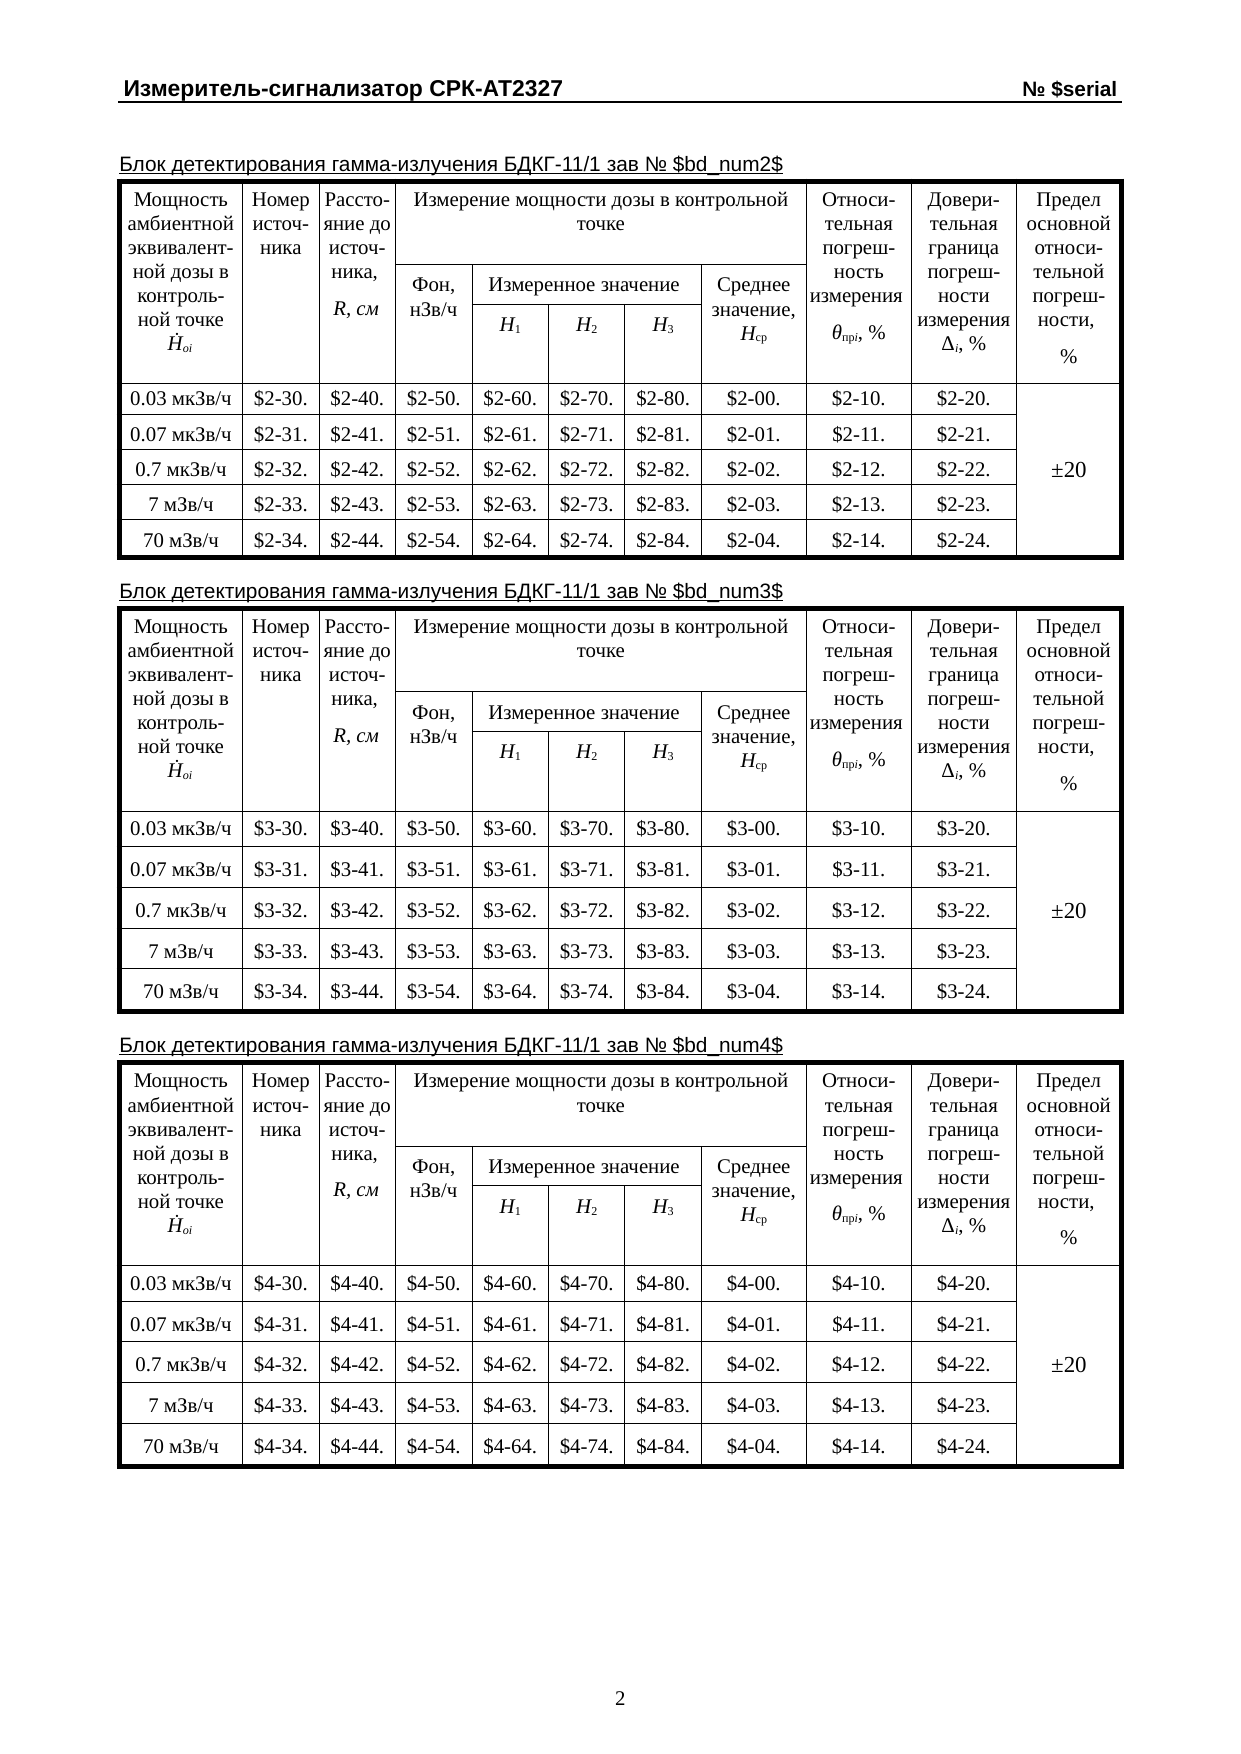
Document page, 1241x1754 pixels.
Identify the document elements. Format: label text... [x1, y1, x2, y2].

table_cell $4-00. [702, 1266, 806, 1301]
table_cell $4-63. [473, 1383, 548, 1423]
table_cell $2-54. [396, 520, 472, 555]
table_header Блок детектирования гамма-излучения БДКГ-11/1 зав № $bd_num3$ [119, 560, 1121, 606]
table_cell $4-14. [807, 1424, 911, 1463]
table_cell Предел основной относи-тельной погреш-ности, % [1017, 1065, 1119, 1265]
table_cell $4-11. [807, 1302, 911, 1341]
table_cell Мощность амбиентной эквивалент-ной дозы в контроль-ной точке Ḣoi [122, 1065, 242, 1265]
table_cell Мощность амбиентной эквивалент-ной дозы в контроль-ной точке Ḣoi [122, 611, 242, 811]
table_cell $3-22. [912, 888, 1016, 928]
table_cell $2-04. [702, 520, 806, 555]
table_cell $2-61. [473, 415, 548, 449]
table_cell $3-32. [243, 888, 319, 928]
table_cell Измеренное значение [473, 692, 701, 731]
table_cell $3-74. [549, 969, 624, 1009]
table_cell $4-33. [243, 1383, 319, 1423]
table_cell $2-42. [320, 450, 395, 484]
table_cell $4-02. [702, 1342, 806, 1382]
table_cell $2-14. [807, 520, 911, 555]
table_cell $3-51. [396, 847, 472, 887]
table_cell $3-82. [625, 888, 701, 928]
table_cell $4-20. [912, 1266, 1016, 1301]
table_cell $4-52. [396, 1342, 472, 1382]
table_cell Рассто-яние до источ-ника, R, см [320, 184, 395, 383]
table_cell $2-21. [912, 415, 1016, 449]
table_cell $3-30. [243, 812, 319, 846]
table_cell $2-81. [625, 415, 701, 449]
table_cell $4-24. [912, 1424, 1016, 1463]
table_cell 0.7 мкЗв/ч [122, 450, 242, 484]
table_cell Предел основной относи-тельной погреш-ности, % [1017, 611, 1119, 811]
table_cell Довери-тельная граница погреш-ности измерения Δi, % [912, 1065, 1016, 1265]
table_cell $4-70. [549, 1266, 624, 1301]
table_cell $3-00. [702, 812, 806, 846]
table_cell Довери-тельная граница погреш-ности измерения Δi, % [912, 611, 1016, 811]
table_cell $3-41. [320, 847, 395, 887]
table_cell $2-52. [396, 450, 472, 484]
table_cell $3-43. [320, 929, 395, 968]
table_cell 7 мЗв/ч [122, 1383, 242, 1423]
table_cell $4-23. [912, 1383, 1016, 1423]
table_cell $3-12. [807, 888, 911, 928]
table_cell H1 [473, 1186, 548, 1265]
table_cell H1 [473, 305, 548, 383]
table_cell $4-50. [396, 1266, 472, 1301]
table_cell $2-80. [625, 384, 701, 413]
table_cell $2-31. [243, 415, 319, 449]
table_cell $2-01. [702, 415, 806, 449]
table_cell 0.03 мкЗв/ч [122, 1266, 242, 1301]
table_cell $4-51. [396, 1302, 472, 1341]
table_cell $3-21. [912, 847, 1016, 887]
table_cell 70 мЗв/ч [122, 520, 242, 555]
table_cell $4-82. [625, 1342, 701, 1382]
table_cell 7 мЗв/ч [122, 485, 242, 519]
table_cell Среднее значение, Hср [702, 692, 806, 811]
table_cell $2-03. [702, 485, 806, 519]
table_cell $3-72. [549, 888, 624, 928]
table_cell $2-60. [473, 384, 548, 413]
table_cell $3-02. [702, 888, 806, 928]
table_cell $4-80. [625, 1266, 701, 1301]
table_cell $3-44. [320, 969, 395, 1009]
table_cell $4-44. [320, 1424, 395, 1463]
table_cell $4-43. [320, 1383, 395, 1423]
table_cell $3-14. [807, 969, 911, 1009]
table_cell $3-60. [473, 812, 548, 846]
table_cell $3-24. [912, 969, 1016, 1009]
table_cell $4-40. [320, 1266, 395, 1301]
table_cell $4-41. [320, 1302, 395, 1341]
table_cell $3-61. [473, 847, 548, 887]
table_cell $2-33. [243, 485, 319, 519]
table_cell 70 мЗв/ч [122, 969, 242, 1009]
table_cell H2 [549, 1186, 624, 1265]
table_cell $4-42. [320, 1342, 395, 1382]
table_cell $4-03. [702, 1383, 806, 1423]
table_cell $4-74. [549, 1424, 624, 1463]
table_cell $2-62. [473, 450, 548, 484]
table_cell Измеренное значение [473, 1147, 701, 1185]
table_cell $2-32. [243, 450, 319, 484]
table_cell 0.7 мкЗв/ч [122, 888, 242, 928]
table_cell $2-23. [912, 485, 1016, 519]
table_cell $3-04. [702, 969, 806, 1009]
table_cell H1 [473, 732, 548, 811]
table_cell $3-71. [549, 847, 624, 887]
table_cell Фон, нЗв/ч [396, 692, 472, 811]
table_cell $4-84. [625, 1424, 701, 1463]
table_cell $3-42. [320, 888, 395, 928]
table_cell Измеренное значение [473, 265, 701, 304]
table_cell $2-84. [625, 520, 701, 555]
table_cell $3-13. [807, 929, 911, 968]
table_cell Относи-тельная погреш-ность измерения θпрi, % [807, 1065, 911, 1265]
table_cell $2-51. [396, 415, 472, 449]
table_cell $4-64. [473, 1424, 548, 1463]
table_cell $2-41. [320, 415, 395, 449]
table_cell $4-32. [243, 1342, 319, 1382]
table_cell H3 [625, 1186, 701, 1265]
table_cell Мощность амбиентной эквивалент-ной дозы в контроль- ной точке Ḣoi [122, 184, 242, 383]
table_cell $3-81. [625, 847, 701, 887]
table_cell $4-12. [807, 1342, 911, 1382]
table_cell Номер источ-ника [243, 1065, 319, 1265]
table_cell H2 [549, 305, 624, 383]
table_cell $3-63. [473, 929, 548, 968]
table_cell $4-21. [912, 1302, 1016, 1341]
table_cell Фон, нЗв/ч [396, 1147, 472, 1265]
table_cell $3-34. [243, 969, 319, 1009]
table_cell H3 [625, 305, 701, 383]
table_cell $2-10. [807, 384, 911, 413]
table_cell $3-11. [807, 847, 911, 887]
table_header Блок детектирования гамма-излучения БДКГ-11/1 зав № $bd_num2$ [119, 133, 1121, 178]
table_cell 0.7 мкЗв/ч [122, 1342, 242, 1382]
table_cell $3-03. [702, 929, 806, 968]
table_cell Измерение мощности дозы в контрольной точке [396, 611, 806, 691]
table_cell ±20 [1017, 812, 1119, 1009]
table_cell $2-11. [807, 415, 911, 449]
table_cell Измерение мощности дозы в контрольной точке [396, 184, 806, 264]
table_cell $3-33. [243, 929, 319, 968]
table_cell 0.03 мкЗв/ч [122, 812, 242, 846]
table_cell $2-64. [473, 520, 548, 555]
table_cell $3-83. [625, 929, 701, 968]
table_cell Относи-тельная погреш-ность измерения θпрi, % [807, 184, 911, 383]
table_cell $4-73. [549, 1383, 624, 1423]
table_cell $2-44. [320, 520, 395, 555]
table_cell $3-73. [549, 929, 624, 968]
table_cell $2-00. [702, 384, 806, 413]
table_cell $3-50. [396, 812, 472, 846]
table_cell $2-70. [549, 384, 624, 413]
table_cell $4-83. [625, 1383, 701, 1423]
table_cell $2-30. [243, 384, 319, 413]
table_cell H2 [549, 732, 624, 811]
table_cell Предел основной относи-тельной погреш-ности, % [1017, 184, 1119, 383]
table_cell $4-54. [396, 1424, 472, 1463]
table_cell H3 [625, 732, 701, 811]
table_cell $2-50. [396, 384, 472, 413]
table_cell Среднее значение, Hср [702, 1147, 806, 1265]
table_cell $4-31. [243, 1302, 319, 1341]
table_cell $3-01. [702, 847, 806, 887]
table_cell Номер источ-ника [243, 184, 319, 383]
table_cell $4-10. [807, 1266, 911, 1301]
table_cell $2-71. [549, 415, 624, 449]
table_cell $2-82. [625, 450, 701, 484]
table_cell Номер источ-ника [243, 611, 319, 811]
table_cell $4-30. [243, 1266, 319, 1301]
table_cell $3-54. [396, 969, 472, 1009]
table_cell $4-61. [473, 1302, 548, 1341]
table_cell 0.07 мкЗв/ч [122, 415, 242, 449]
table_cell $2-72. [549, 450, 624, 484]
table_cell 0.03 мкЗв/ч [122, 384, 242, 413]
table_cell $2-83. [625, 485, 701, 519]
table_cell Относи-тельная погреш-ность измерения θпрi, % [807, 611, 911, 811]
table_cell $4-81. [625, 1302, 701, 1341]
table_cell ±20 [1017, 1266, 1119, 1463]
table_cell $2-53. [396, 485, 472, 519]
table_cell $3-31. [243, 847, 319, 887]
table_cell $3-64. [473, 969, 548, 1009]
table_header Блок детектирования гамма-излучения БДКГ-11/1 зав № $bd_num4$ [119, 1014, 1121, 1060]
table_cell $4-72. [549, 1342, 624, 1382]
table_cell $2-74. [549, 520, 624, 555]
table_cell $4-71. [549, 1302, 624, 1341]
table_cell Рассто-яние до источ-ника, R, см [320, 1065, 395, 1265]
table_cell $3-52. [396, 888, 472, 928]
table_cell Среднее значение, Hср [702, 265, 806, 383]
table_cell $3-10. [807, 812, 911, 846]
table_cell $2-63. [473, 485, 548, 519]
table_cell $2-12. [807, 450, 911, 484]
table_cell $4-53. [396, 1383, 472, 1423]
table_cell $3-23. [912, 929, 1016, 968]
table_cell 70 мЗв/ч [122, 1424, 242, 1463]
table_cell $4-13. [807, 1383, 911, 1423]
table_cell Измерение мощности дозы в контрольной точке [396, 1065, 806, 1146]
table_cell $3-62. [473, 888, 548, 928]
table_cell $3-70. [549, 812, 624, 846]
table_cell $4-01. [702, 1302, 806, 1341]
table_cell 7 мЗв/ч [122, 929, 242, 968]
table_cell $2-73. [549, 485, 624, 519]
table_cell $2-34. [243, 520, 319, 555]
table_cell $2-22. [912, 450, 1016, 484]
table_cell $2-24. [912, 520, 1016, 555]
table_cell $3-53. [396, 929, 472, 968]
table_cell Фон, нЗв/ч [396, 265, 472, 383]
table_cell $2-13. [807, 485, 911, 519]
table_cell $4-34. [243, 1424, 319, 1463]
table_cell Довери-тельная граница погреш-ности измерения Δi, % [912, 184, 1016, 383]
table_cell 0.07 мкЗв/ч [122, 847, 242, 887]
table_cell $3-84. [625, 969, 701, 1009]
table_cell $2-20. [912, 384, 1016, 413]
table_cell $2-02. [702, 450, 806, 484]
table_cell $4-60. [473, 1266, 548, 1301]
table_cell $4-04. [702, 1424, 806, 1463]
table_cell Рассто-яние до источ-ника, R, см [320, 611, 395, 811]
table_cell $4-62. [473, 1342, 548, 1382]
table_cell $3-40. [320, 812, 395, 846]
table_cell $2-40. [320, 384, 395, 413]
table_cell $2-43. [320, 485, 395, 519]
table_cell $3-20. [912, 812, 1016, 846]
table_cell ±20 [1017, 384, 1119, 555]
table_cell $3-80. [625, 812, 701, 846]
table_cell 0.07 мкЗв/ч [122, 1302, 242, 1341]
table_cell $4-22. [912, 1342, 1016, 1382]
